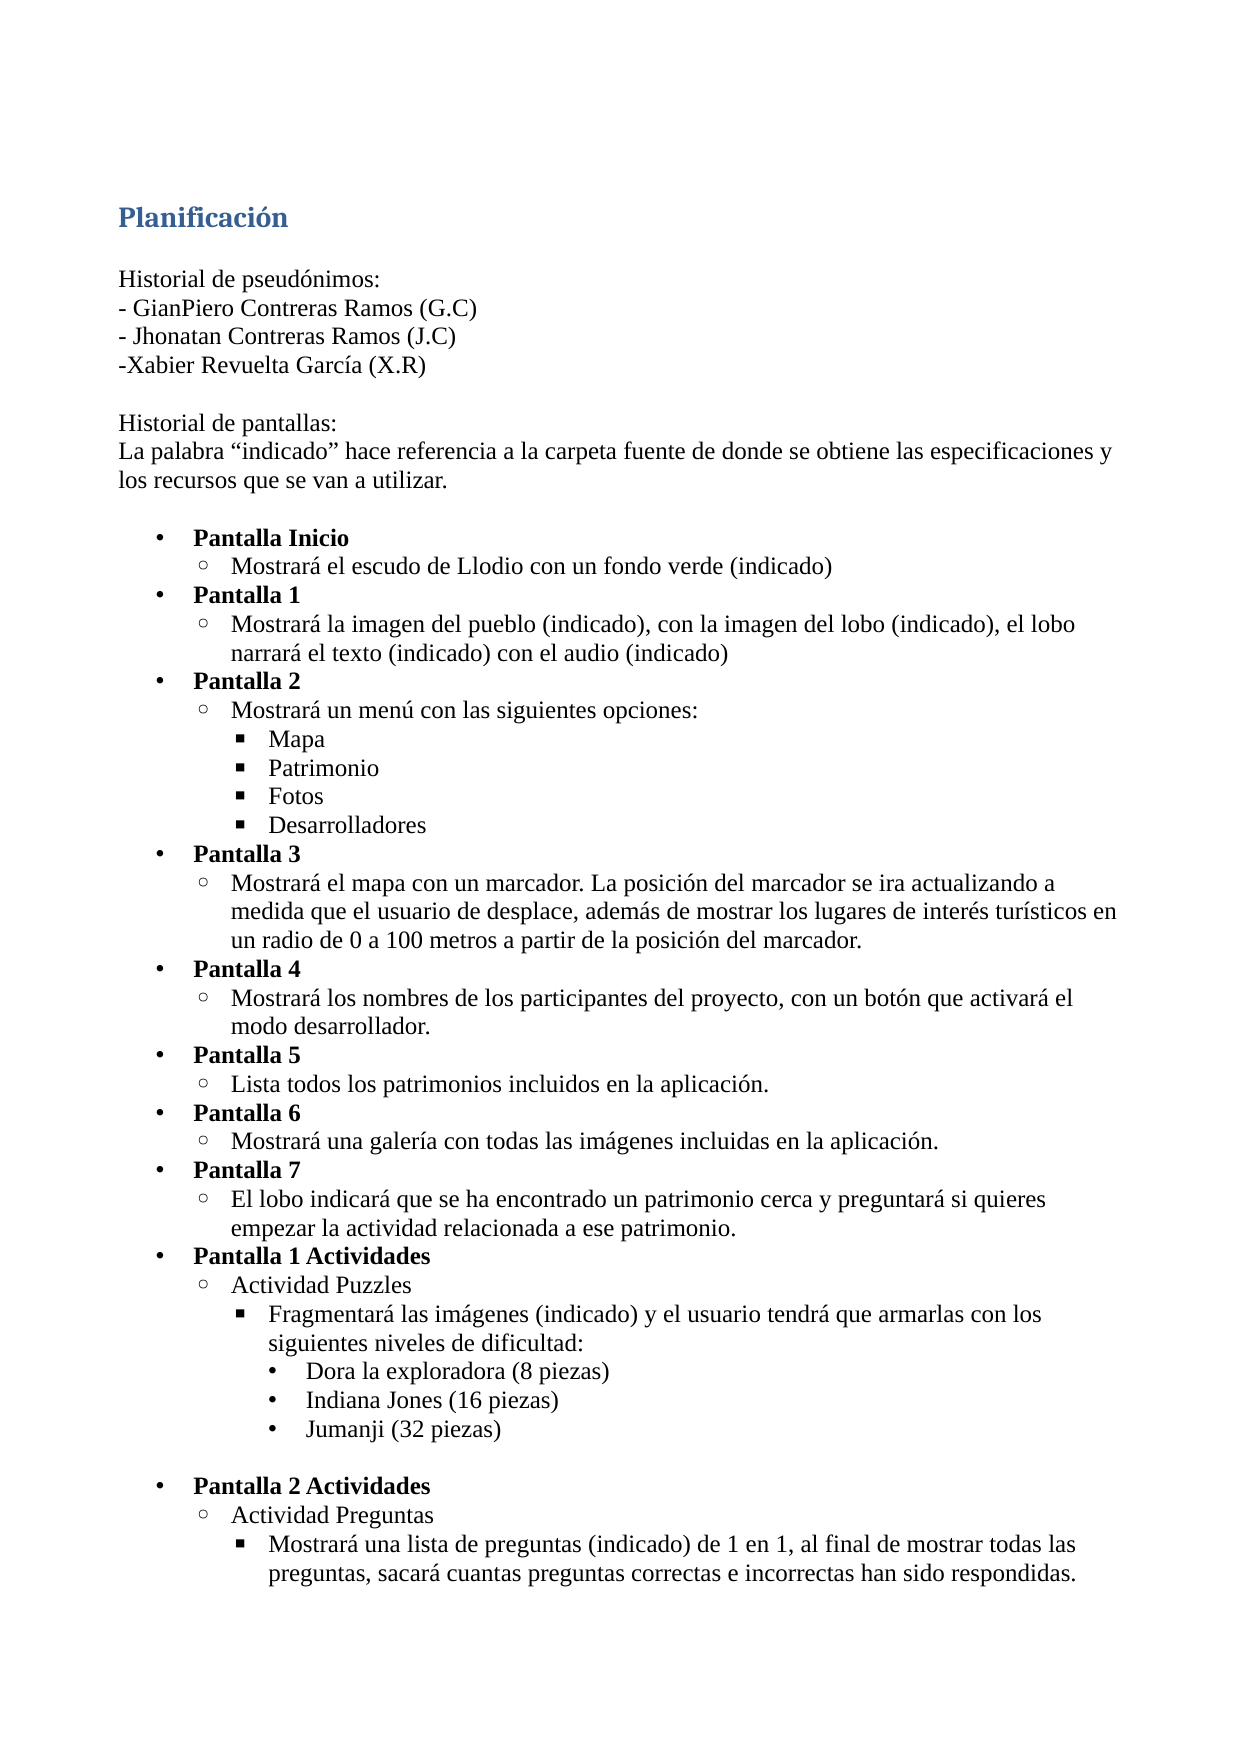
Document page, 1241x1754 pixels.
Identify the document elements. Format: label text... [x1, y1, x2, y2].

list Pantalla 3 [156, 839, 1122, 868]
list Pantalla 2 Actividades [156, 1471, 1122, 1500]
list Patrimonio [231, 753, 1122, 781]
list Pantalla Inicio [156, 523, 1122, 551]
list Mostrará los nombres de los participantes del proyecto, con un botón que activará el modo desarrollador. [193, 983, 1122, 1040]
subtitle Planificación [118, 202, 1122, 235]
list Desarrolladores [231, 810, 1122, 839]
text Historial de pantallas: [118, 408, 1122, 436]
text - Jhonatan Contreras Ramos (J.C) [118, 321, 1122, 350]
list Dora la exploradora (8 piezas) [268, 1356, 1122, 1385]
text -Xabier Revuelta García (X.R) [118, 350, 1122, 379]
list El lobo indicará que se ha encontrado un patrimonio cerca y preguntará si quieres empezar la actividad relacionada a ese patrimonio. [193, 1184, 1122, 1241]
list Fragmentará las imágenes (indicado) y el usuario tendrá que armarlas con los siguientes niveles de dificultad: [231, 1299, 1122, 1356]
list Lista todos los patrimonios incluidos en la aplicación. [193, 1069, 1122, 1098]
list Pantalla 2 [156, 666, 1122, 695]
list Pantalla 4 [156, 954, 1122, 983]
list Mostrará el escudo de Llodio con un fondo verde (indicado) [193, 551, 1122, 580]
list Pantalla 1 [156, 580, 1122, 609]
list Indiana Jones (16 piezas) [268, 1385, 1122, 1414]
text La palabra “indicado” hace referencia a la carpeta fuente de donde se obtiene las especificaciones y los recursos que se van a utilizar. [118, 436, 1122, 494]
list Mostrará el mapa con un marcador. La posición del marcador se ira actualizando a medida que el usuario de desplace, además de mostrar los lugares de interés turísticos en un radio de 0 a 100 metros a partir de la posición del marcador. [193, 868, 1122, 954]
text Historial de pseudónimos: [118, 264, 1122, 293]
list Actividad Preguntas [193, 1500, 1122, 1529]
list Mostrará una galería con todas las imágenes incluidas en la aplicación. [193, 1126, 1122, 1155]
list Pantalla 5 [156, 1040, 1122, 1069]
list Mapa [231, 724, 1122, 753]
list Pantalla 6 [156, 1098, 1122, 1126]
list Fotos [231, 781, 1122, 810]
text - GianPiero Contreras Ramos (G.C) [118, 293, 1122, 321]
list Mostrará una lista de preguntas (indicado) de 1 en 1, al final de mostrar todas las preguntas, sacará cuantas preguntas correctas e incorrectas han sido respondidas. [231, 1529, 1122, 1586]
list Jumanji (32 piezas) [268, 1414, 1122, 1443]
list Pantalla 7 [156, 1155, 1122, 1184]
list Mostrará la imagen del pueblo (indicado), con la imagen del lobo (indicado), el lobo narrará el texto (indicado) con el audio (indicado) [193, 609, 1122, 666]
list Mostrará un menú con las siguientes opciones: [193, 695, 1122, 724]
list Actividad Puzzles [193, 1270, 1122, 1299]
list Pantalla 1 Actividades [156, 1241, 1122, 1270]
